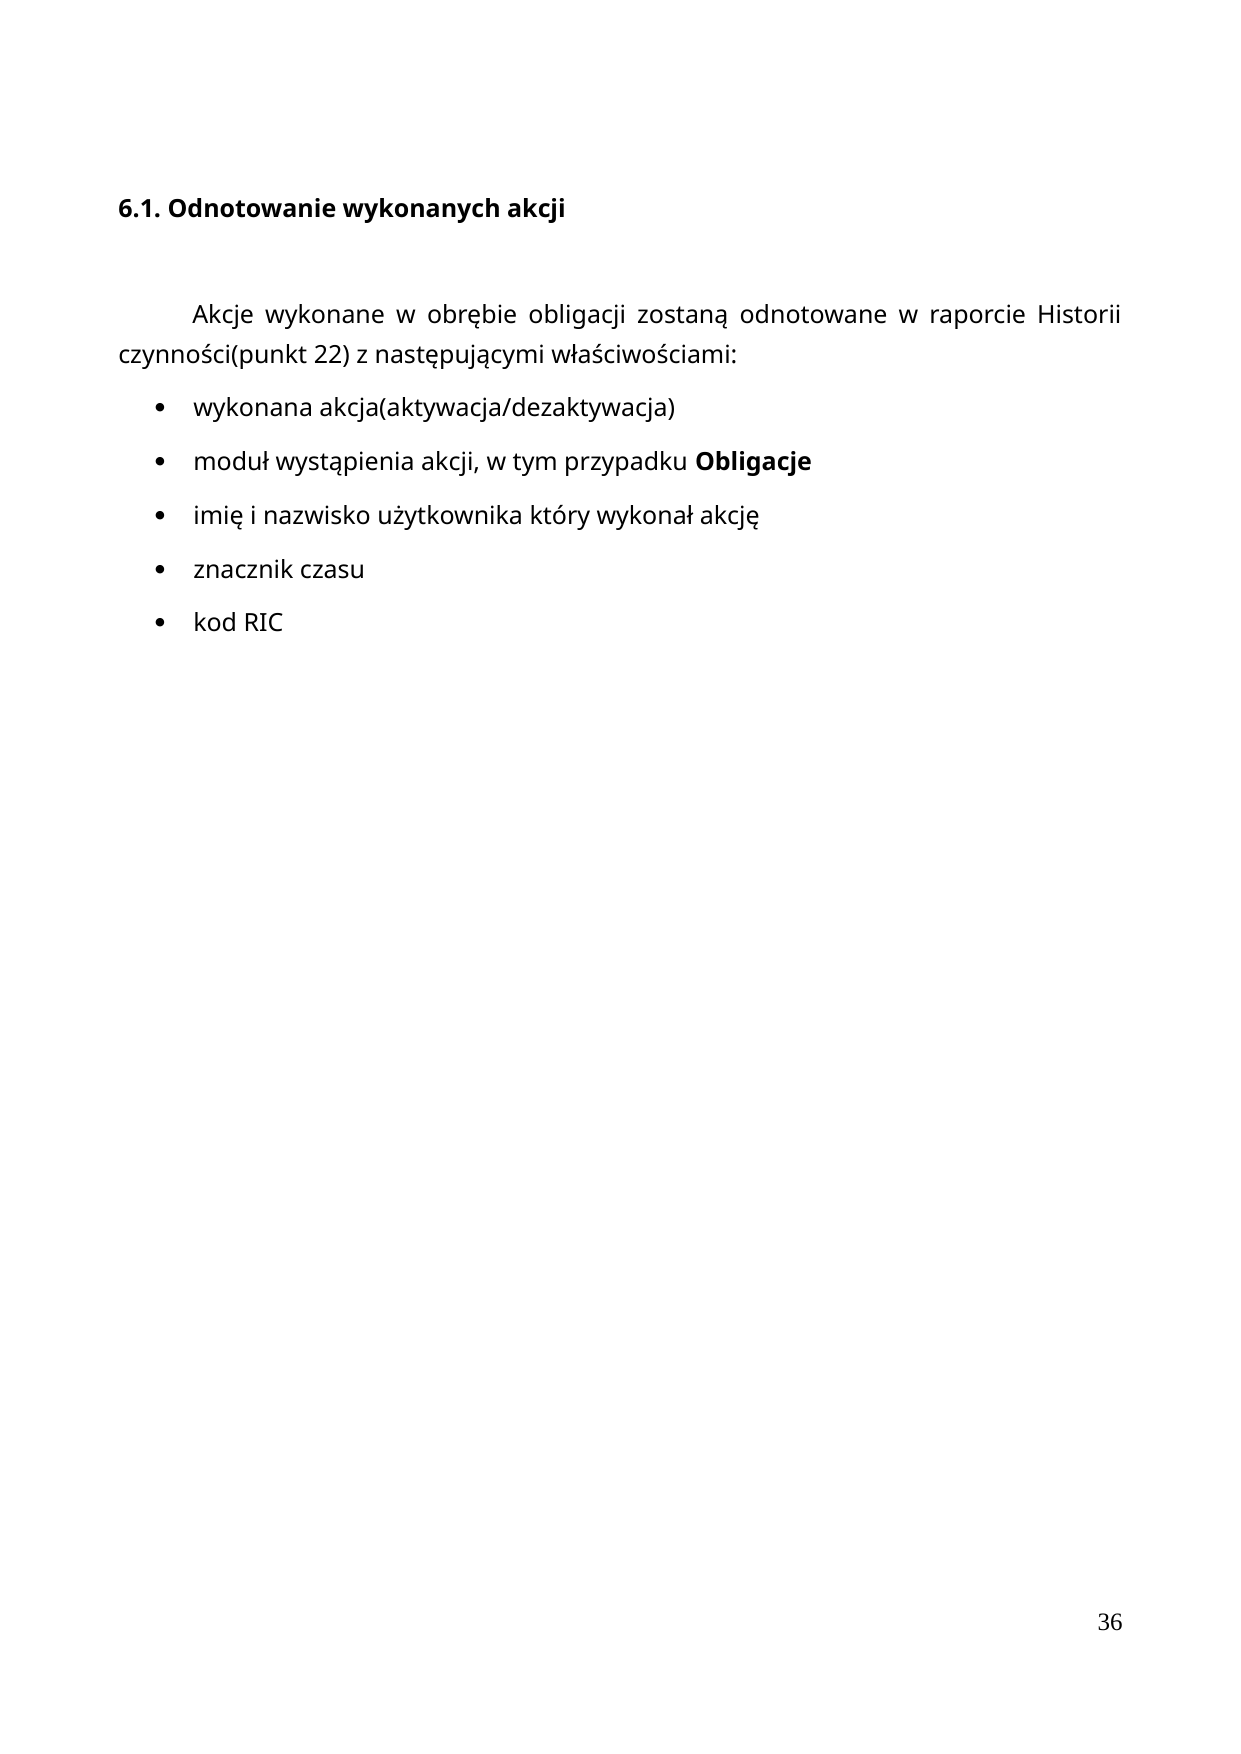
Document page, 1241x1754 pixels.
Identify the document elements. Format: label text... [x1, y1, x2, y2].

text Akcje wykonane w obrębie obligacji zostaną odnotowane w raporcie Historii czynności(punkt 22) z następującymi właściwościami: [118, 297, 1122, 370]
list kod RIC [156, 605, 1122, 639]
list znacznik czasu [156, 551, 1122, 585]
list moduł wystąpienia akcji, w tym przypadku Obligacje [156, 444, 1122, 478]
subtitle 6.1. Odnotowanie wykonanych akcji [118, 191, 1122, 225]
list imię i nazwisko użytkownika który wykonał akcję [156, 498, 1122, 532]
list wykonana akcja(aktywacja/dezaktywacja) [156, 390, 1122, 424]
